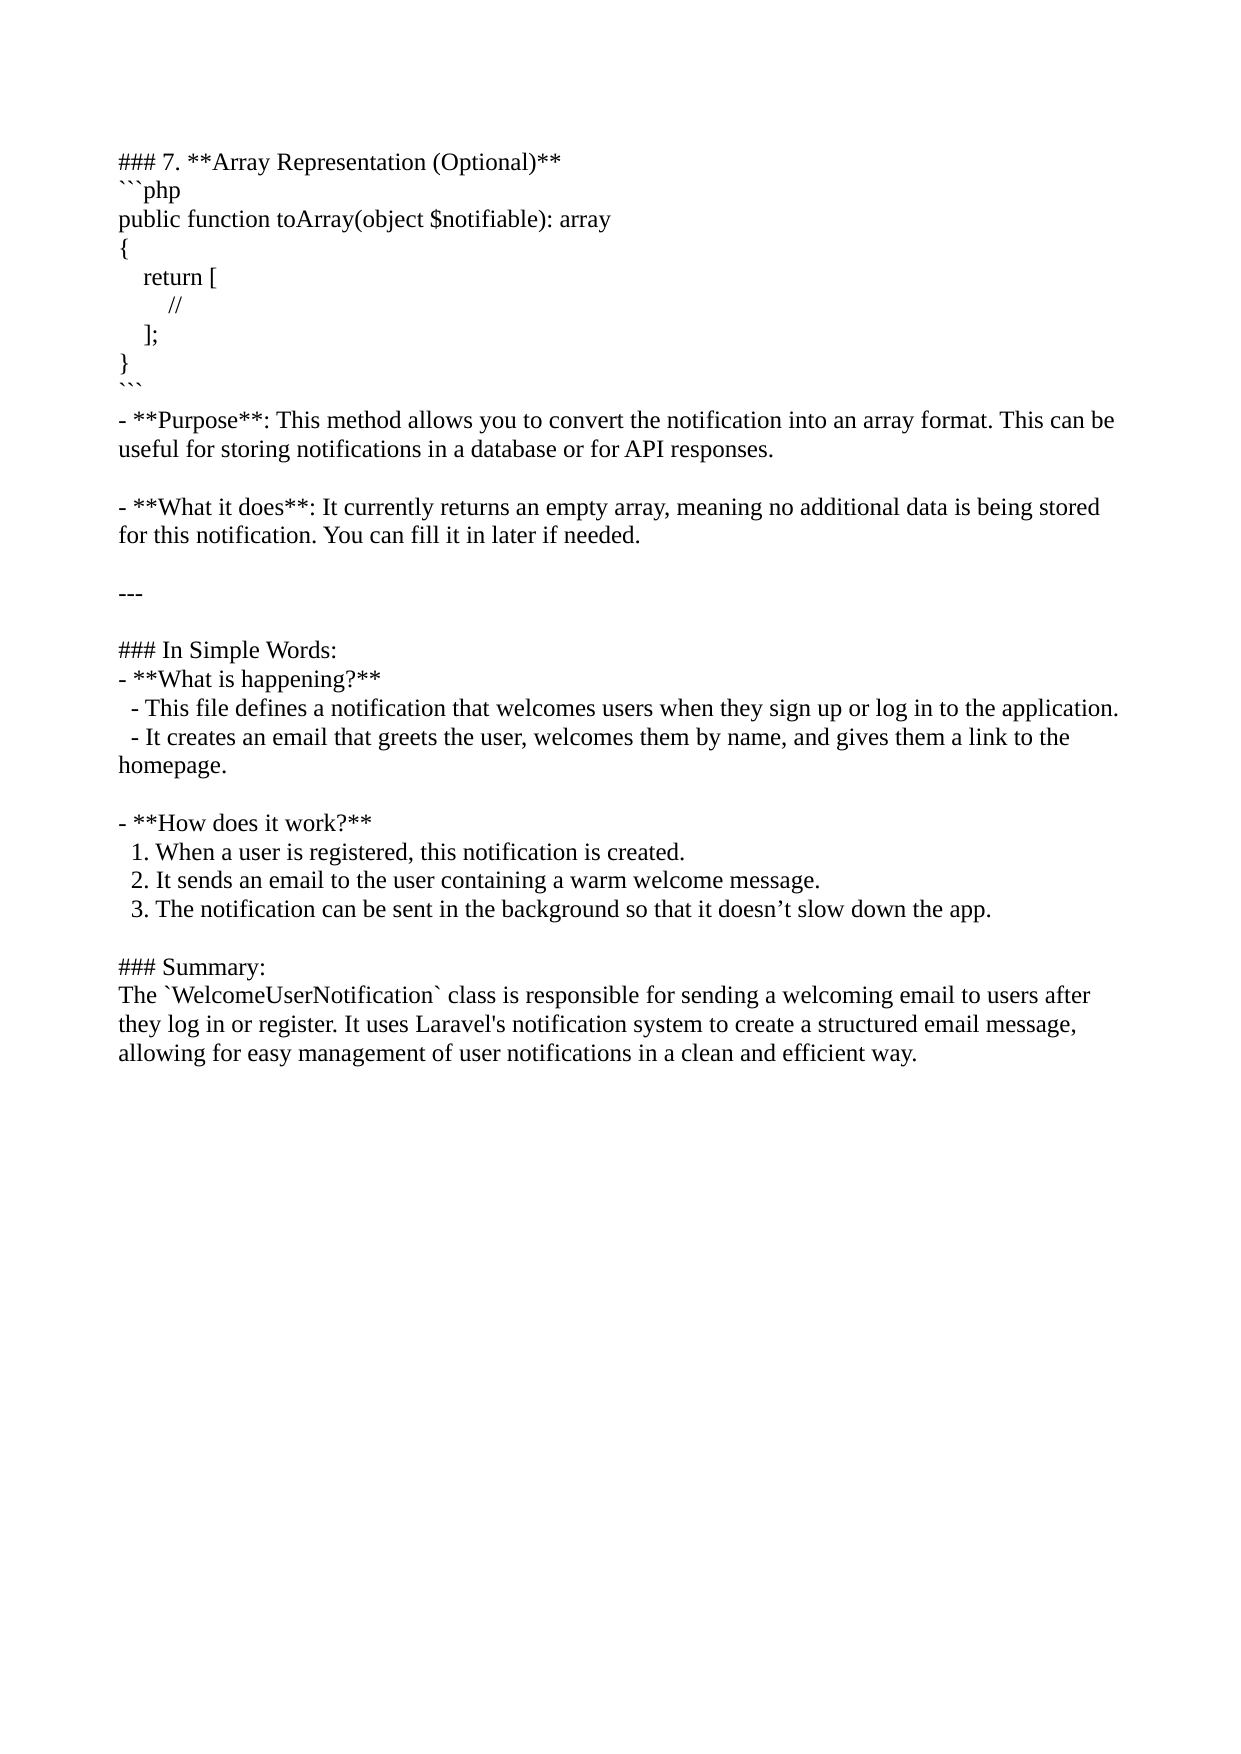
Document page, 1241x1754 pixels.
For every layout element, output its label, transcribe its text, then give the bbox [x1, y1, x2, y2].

text ```php [118, 176, 1122, 204]
text --- [118, 578, 1122, 607]
text - This file defines a notification that welcomes users when they sign up or log in to the application. [118, 693, 1122, 722]
text // [118, 291, 1122, 319]
text The `WelcomeUserNotification` class is responsible for sending a welcoming email to users after they log in or register. It uses Laravel's notification system to create a structured email message, allowing for easy management of user notifications in a clean and efficient way. [118, 981, 1122, 1067]
text public function toArray(object $notifiable): array [118, 204, 1122, 233]
text 1. When a user is registered, this notification is created. [118, 837, 1122, 866]
text } [118, 348, 1122, 377]
text - **How does it work?** [118, 808, 1122, 837]
text - It creates an email that greets the user, welcomes them by name, and gives them a link to the homepage. [118, 722, 1122, 779]
text - **What is happening?** [118, 664, 1122, 693]
text { [118, 233, 1122, 262]
text ### In Simple Words: [118, 636, 1122, 664]
text 3. The notification can be sent in the background so that it doesn’t slow down the app. [118, 894, 1122, 923]
text ``` [118, 377, 1122, 406]
text return [ [118, 262, 1122, 291]
text ]; [118, 319, 1122, 348]
text ### Summary: [118, 952, 1122, 981]
text - **Purpose**: This method allows you to convert the notification into an array format. This can be useful for storing notifications in a database or for API responses. [118, 406, 1122, 463]
text ### 7. **Array Representation (Optional)** [118, 147, 1122, 176]
text 2. It sends an email to the user containing a warm welcome message. [118, 866, 1122, 894]
text - **What it does**: It currently returns an empty array, meaning no additional data is being stored for this notification. You can fill it in later if needed. [118, 492, 1122, 549]
